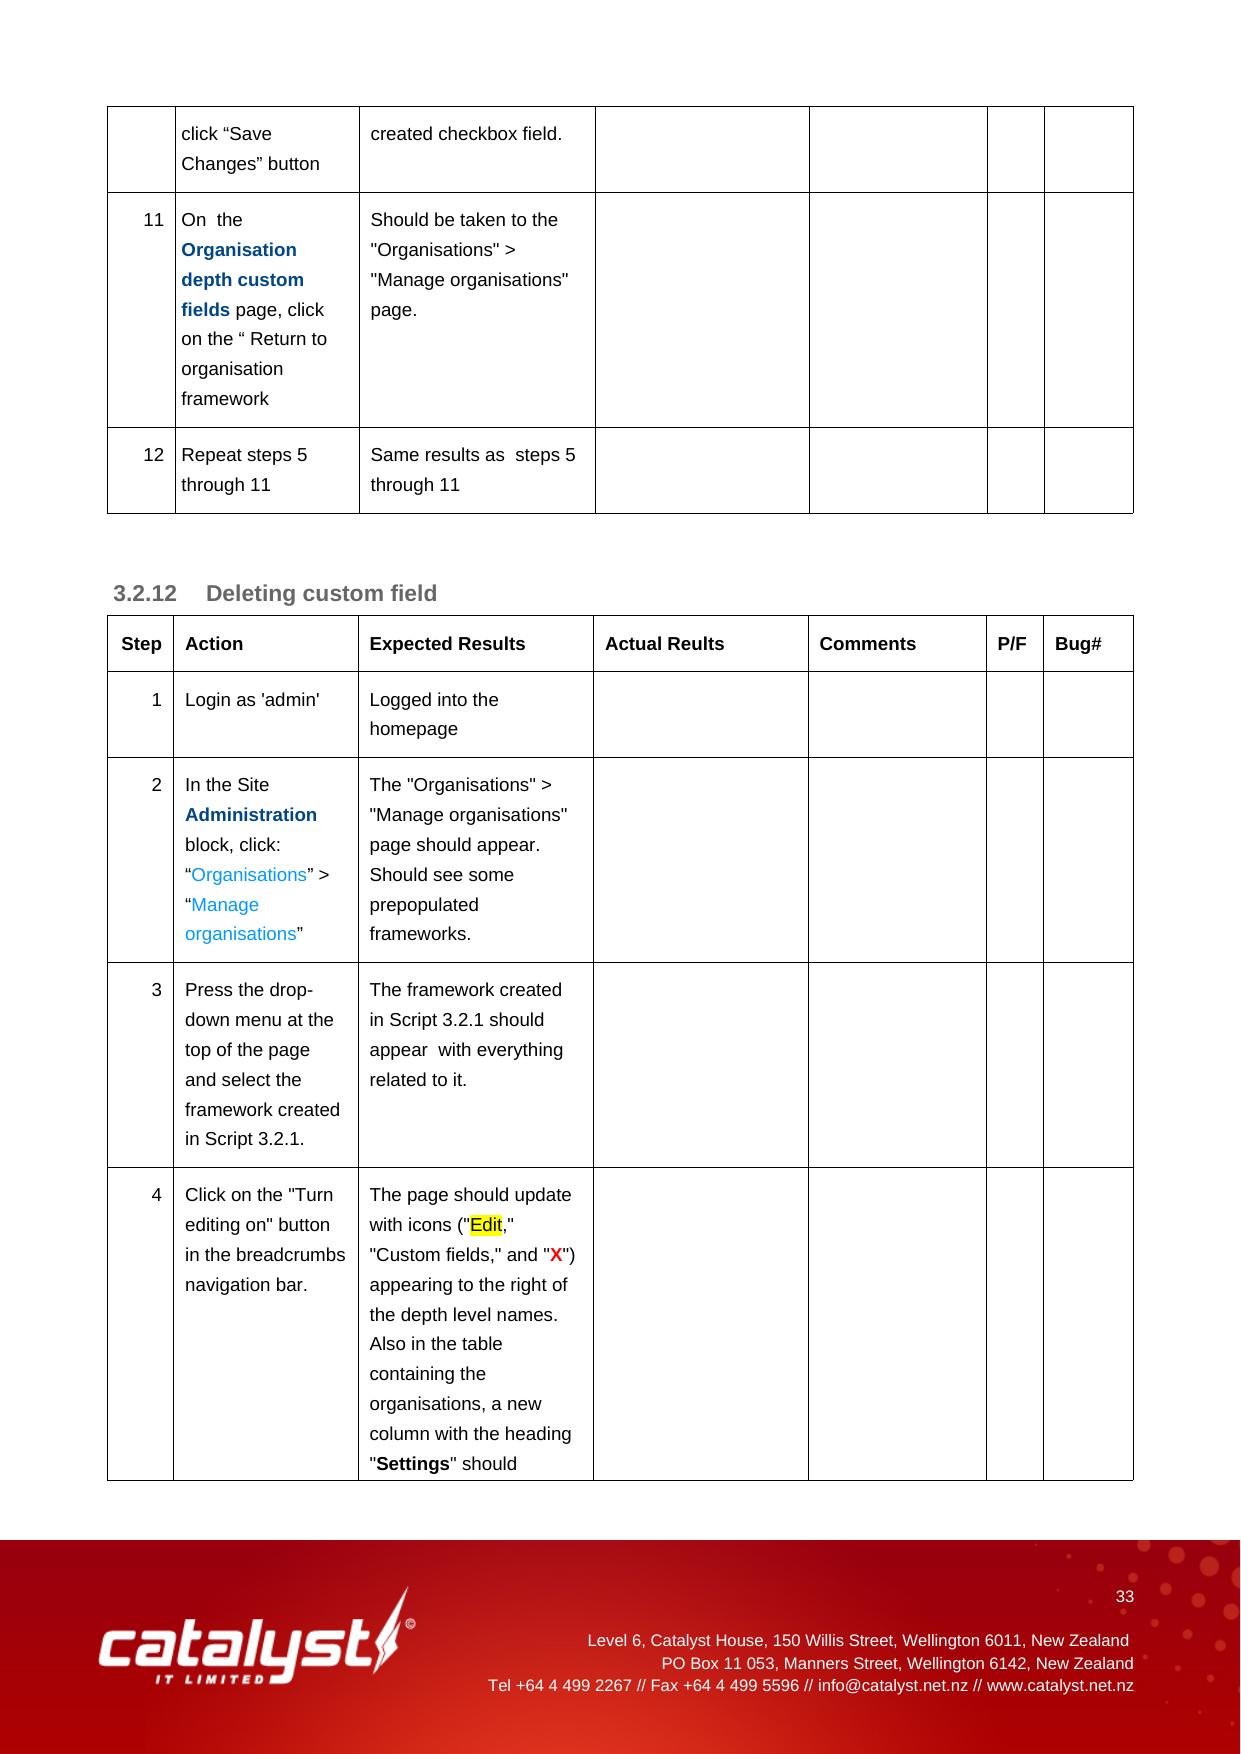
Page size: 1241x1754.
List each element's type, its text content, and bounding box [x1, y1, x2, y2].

table_cell [596, 107, 809, 192]
table_cell Same results as steps 5 through 11 [360, 428, 595, 513]
table_cell Logged into the homepage [359, 672, 593, 757]
table_header Action [174, 616, 358, 671]
table_cell [810, 428, 987, 513]
table_cell On the Organisation depth custom fields page, click on the “ Return to organisation framework [176, 193, 359, 427]
table_cell In the Site Administration block, click: “Organisations” > “Manage organisations” [174, 758, 358, 962]
table_cell [809, 672, 986, 757]
table_cell [988, 107, 1044, 192]
table_cell created checkbox field. [360, 107, 595, 192]
table_cell Login as 'admin' [174, 672, 358, 757]
table_cell [1045, 428, 1133, 513]
table_cell The framework created in Script 3.2.1 should appear with everything related to it. [359, 963, 593, 1167]
table_cell 2 [108, 758, 173, 962]
table_header Step [108, 616, 173, 671]
table_cell [596, 193, 809, 427]
table_cell [987, 758, 1043, 962]
table_cell [988, 193, 1044, 427]
table_cell [987, 1168, 1043, 1480]
table_cell [1045, 107, 1133, 192]
subtitle Deleting custom field [107, 581, 1103, 607]
table_cell [809, 1168, 986, 1480]
table_cell 4 [108, 1168, 173, 1480]
table_cell [987, 672, 1043, 757]
table_cell Repeat steps 5 through 11 [176, 428, 359, 513]
table_cell 11 [108, 193, 175, 427]
table_cell [810, 107, 987, 192]
table_cell [987, 963, 1043, 1167]
table_header P/F [987, 616, 1043, 671]
table_cell Should be taken to the "Organisations" > "Manage organisations" page. [360, 193, 595, 427]
table_cell [1044, 758, 1133, 962]
table_cell [108, 107, 175, 192]
table_cell click “Save Changes” button [176, 107, 359, 192]
table_cell [809, 758, 986, 962]
picture [0, 1540, 1241, 1754]
table_header Comments [809, 616, 986, 671]
table_cell [1044, 1168, 1133, 1480]
table_cell [810, 193, 987, 427]
table_cell [1044, 672, 1133, 757]
table_cell [594, 1168, 808, 1480]
table_cell Click on the "Turn editing on" button in the breadcrumbs navigation bar. [174, 1168, 358, 1480]
table_cell The "Organisations" > "Manage organisations" page should appear. Should see some prepopulated frameworks. [359, 758, 593, 962]
table_cell [809, 963, 986, 1167]
table_cell [596, 428, 809, 513]
table_header Bug# [1044, 616, 1133, 671]
table_cell [1045, 193, 1133, 427]
table_cell 12 [108, 428, 175, 513]
table_cell Press the drop-down menu at the top of the page and select the framework created in Script 3.2.1. [174, 963, 358, 1167]
table_header Expected Results [359, 616, 593, 671]
table_cell 1 [108, 672, 173, 757]
table_cell 3 [108, 963, 173, 1167]
table_cell [594, 672, 808, 757]
table_cell [594, 963, 808, 1167]
table_header Actual Reults [594, 616, 808, 671]
table_cell [1044, 963, 1133, 1167]
table_cell The page should update with icons ("Edit," "Custom fields," and "X") appearing to the right of the depth level names. Also in the table containing the organisations, a new column with the heading "Settings" should [359, 1168, 593, 1480]
table_cell [988, 428, 1044, 513]
table_cell [594, 758, 808, 962]
